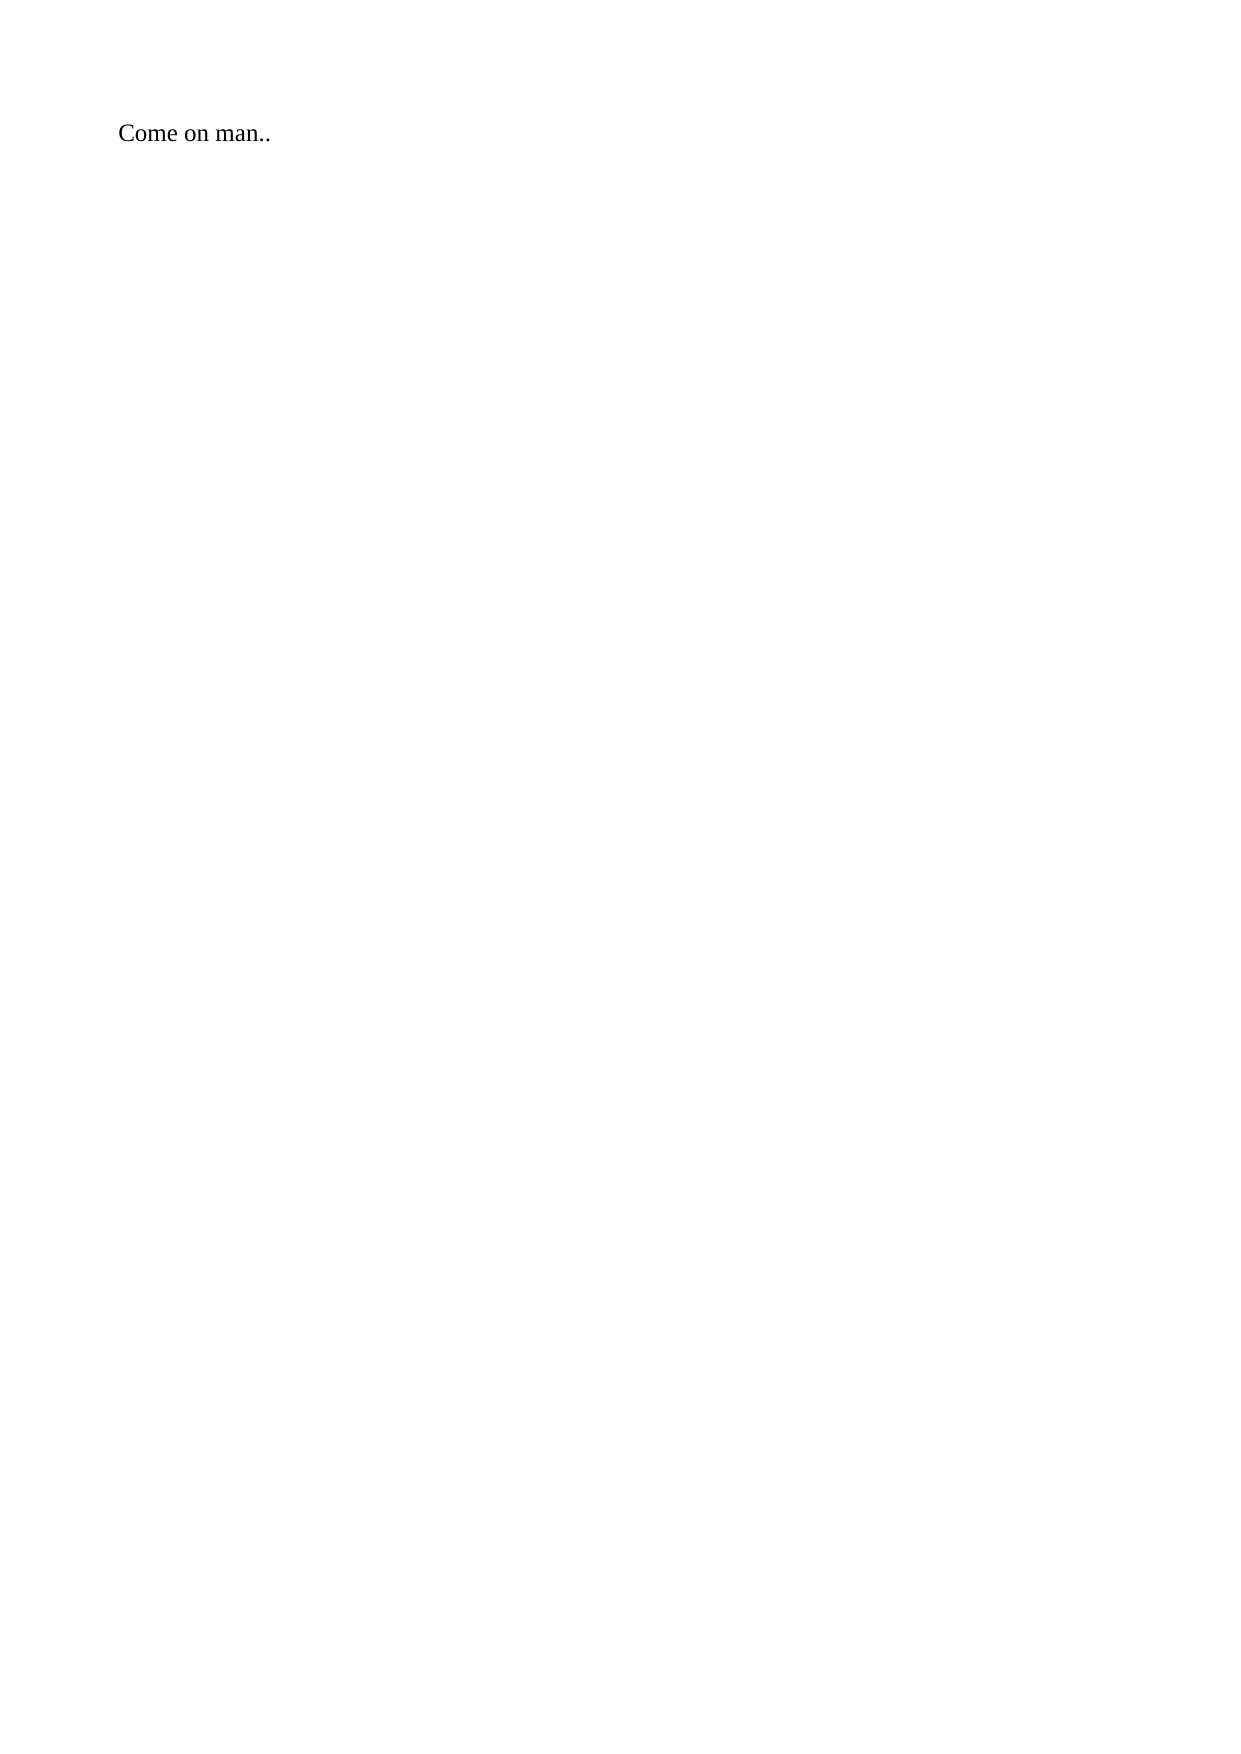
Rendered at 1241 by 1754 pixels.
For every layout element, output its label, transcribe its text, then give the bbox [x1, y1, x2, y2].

text Come on man.. [118, 118, 1122, 147]
